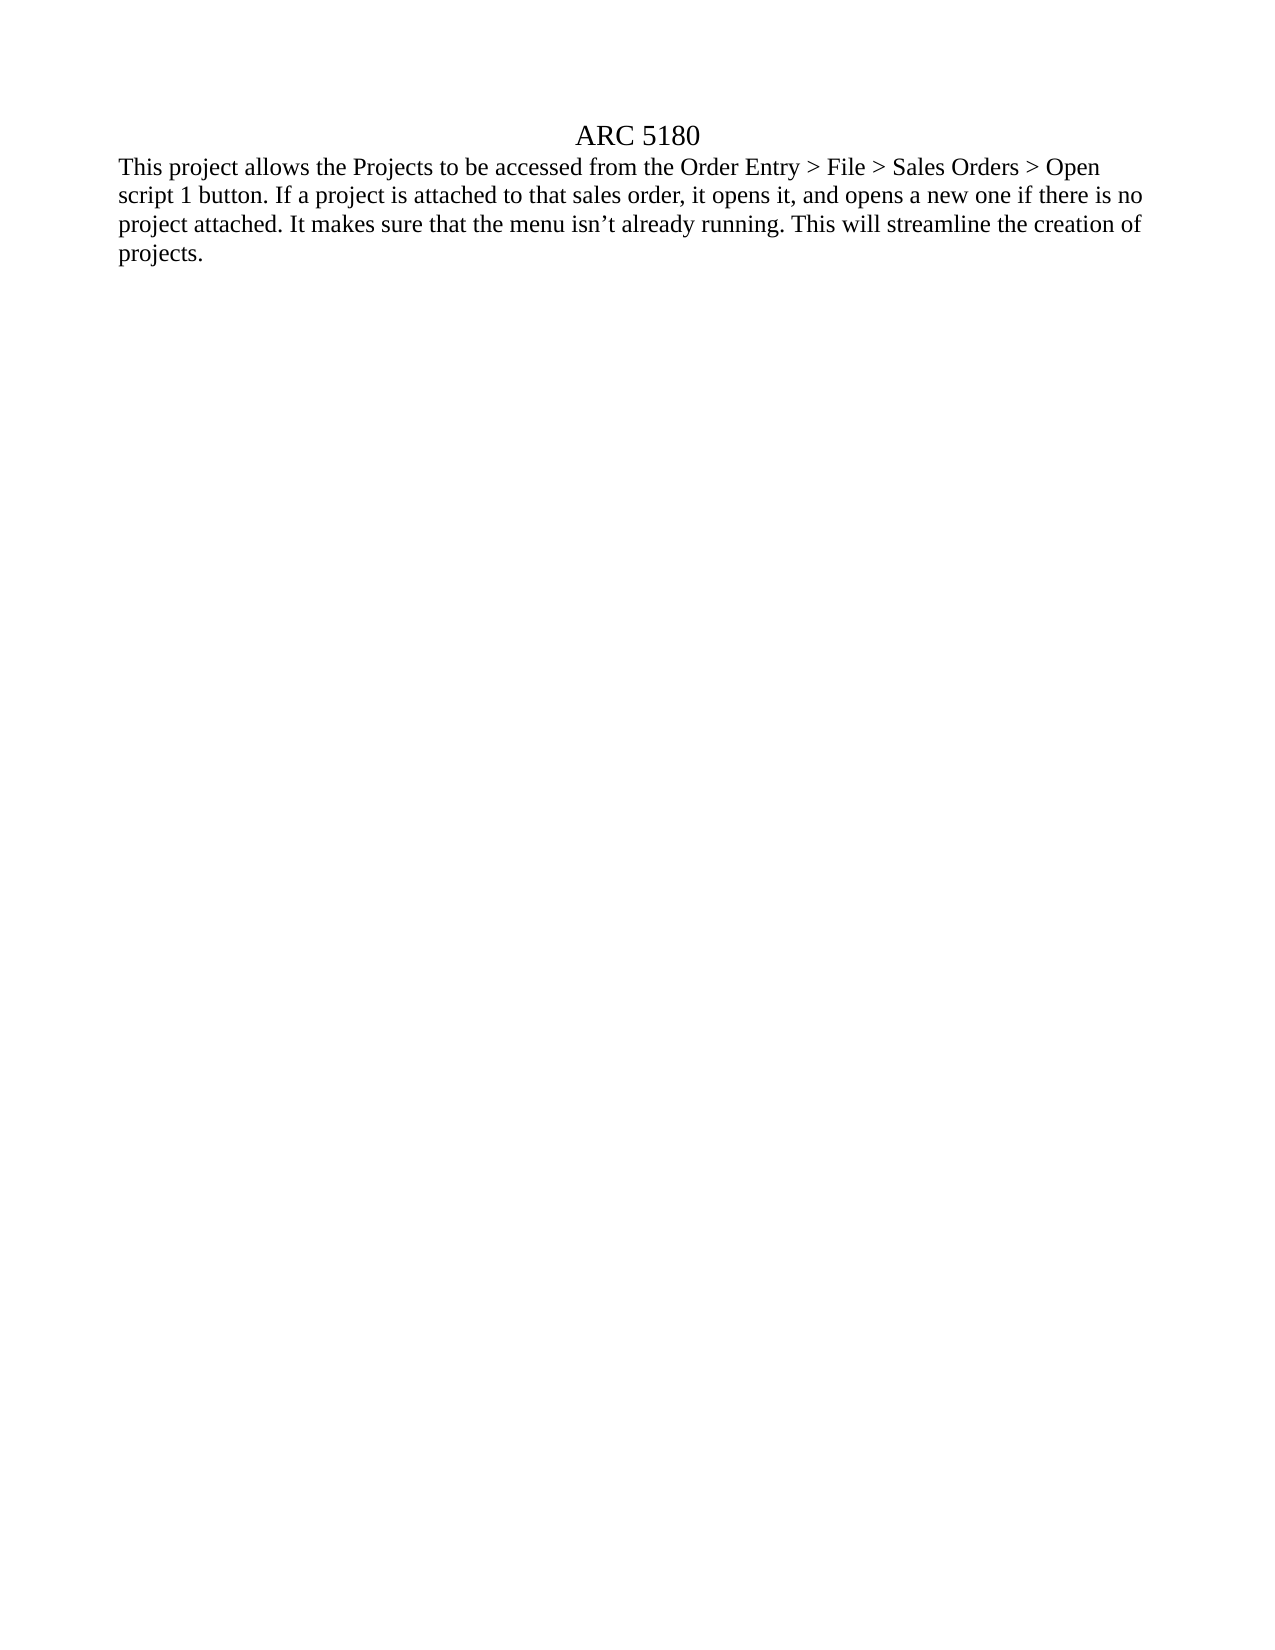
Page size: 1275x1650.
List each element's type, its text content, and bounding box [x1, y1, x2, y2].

text This project allows the Projects to be accessed from the Order Entry > File > Sales Orders > Open script 1 button. If a project is attached to that sales order, it opens it, and opens a new one if there is no project attached. It makes sure that the menu isn’t already running. This will streamline the creation of projects. [118, 152, 1157, 267]
text ARC 5180 [118, 118, 1157, 152]
